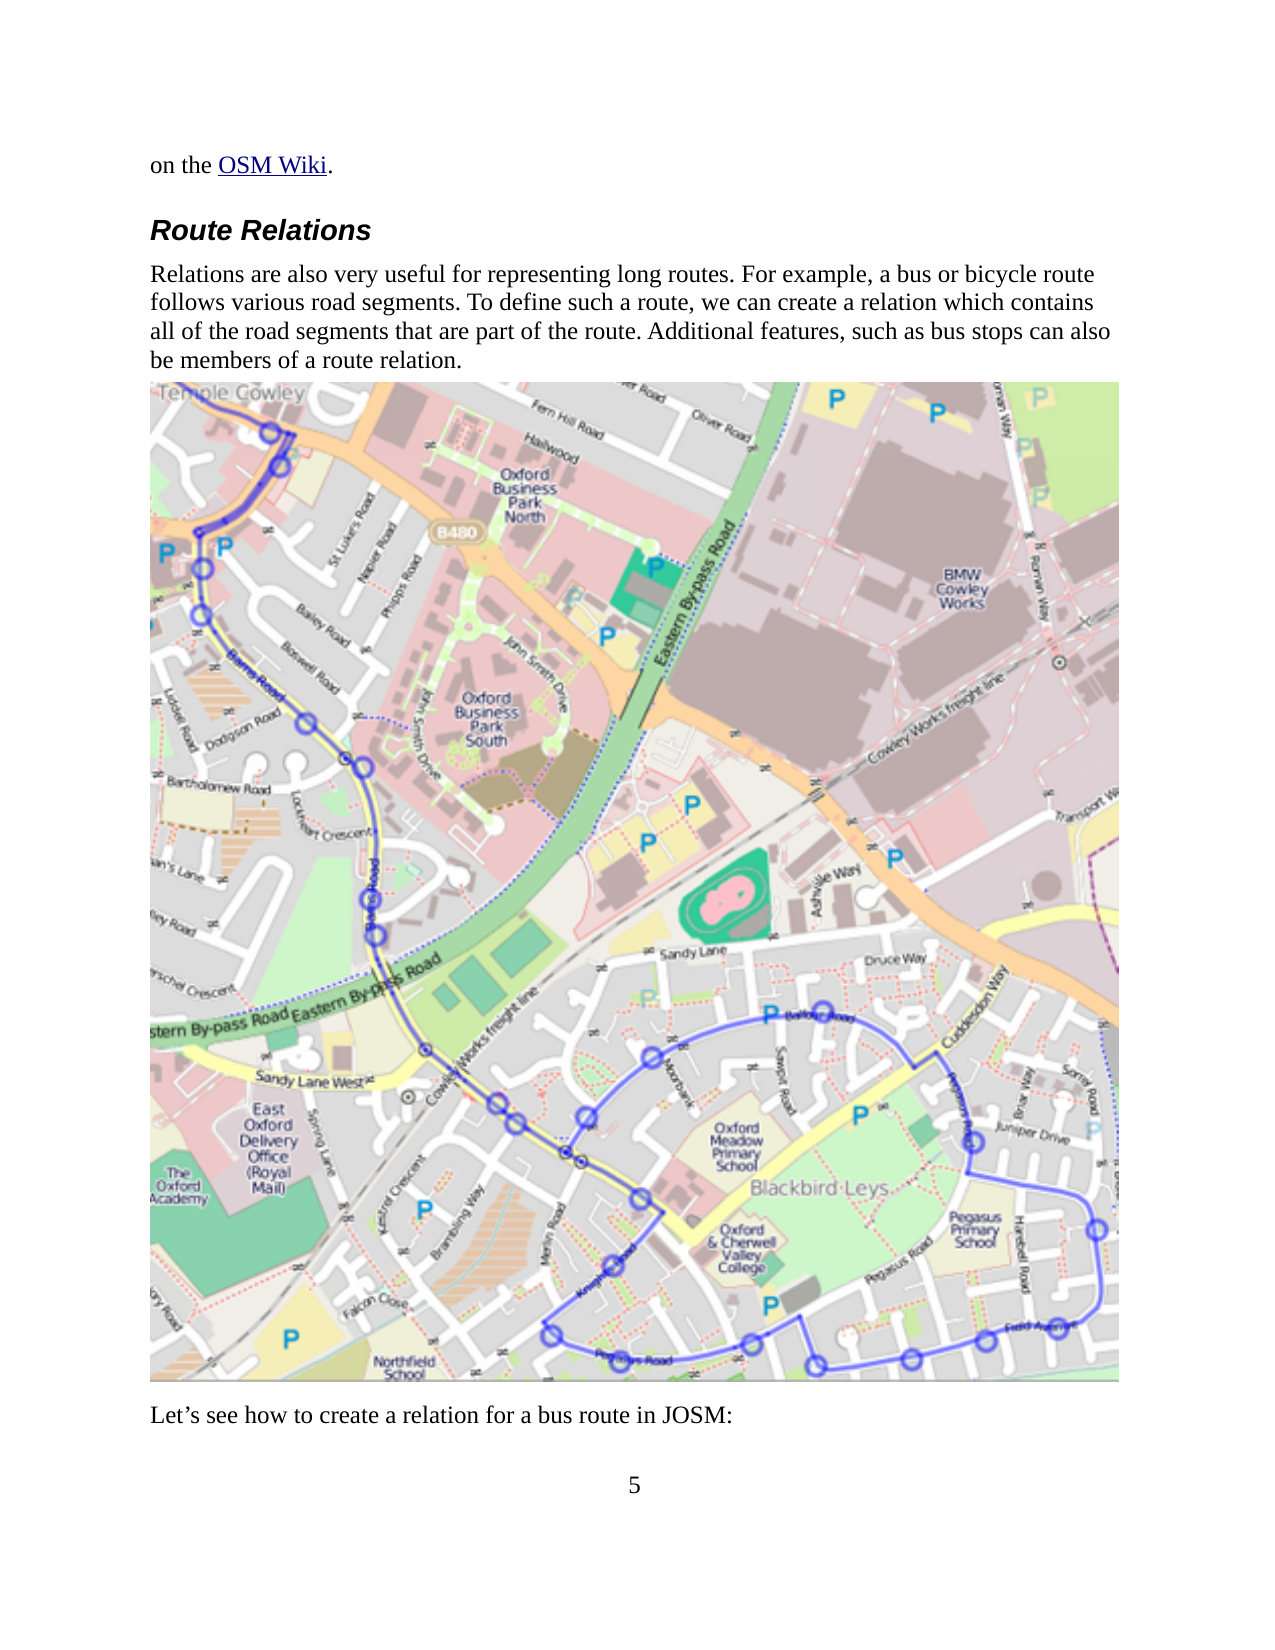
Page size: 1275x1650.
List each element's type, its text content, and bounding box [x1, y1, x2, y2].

subtitle Route Relations [150, 213, 1125, 246]
picture [150, 382, 1119, 1382]
text Relations are also very useful for representing long routes. For example, a bus or bicycle route follows various road segments. To define such a route, we can create a relation which contains all of the road segments that are part of the route. Additional features, such as bus stops can also be members of a route relation. [150, 259, 1125, 374]
text on the OSM Wiki. [150, 150, 1125, 179]
text Let’s see how to create a relation for a bus route in JOSM: [150, 1400, 1125, 1428]
